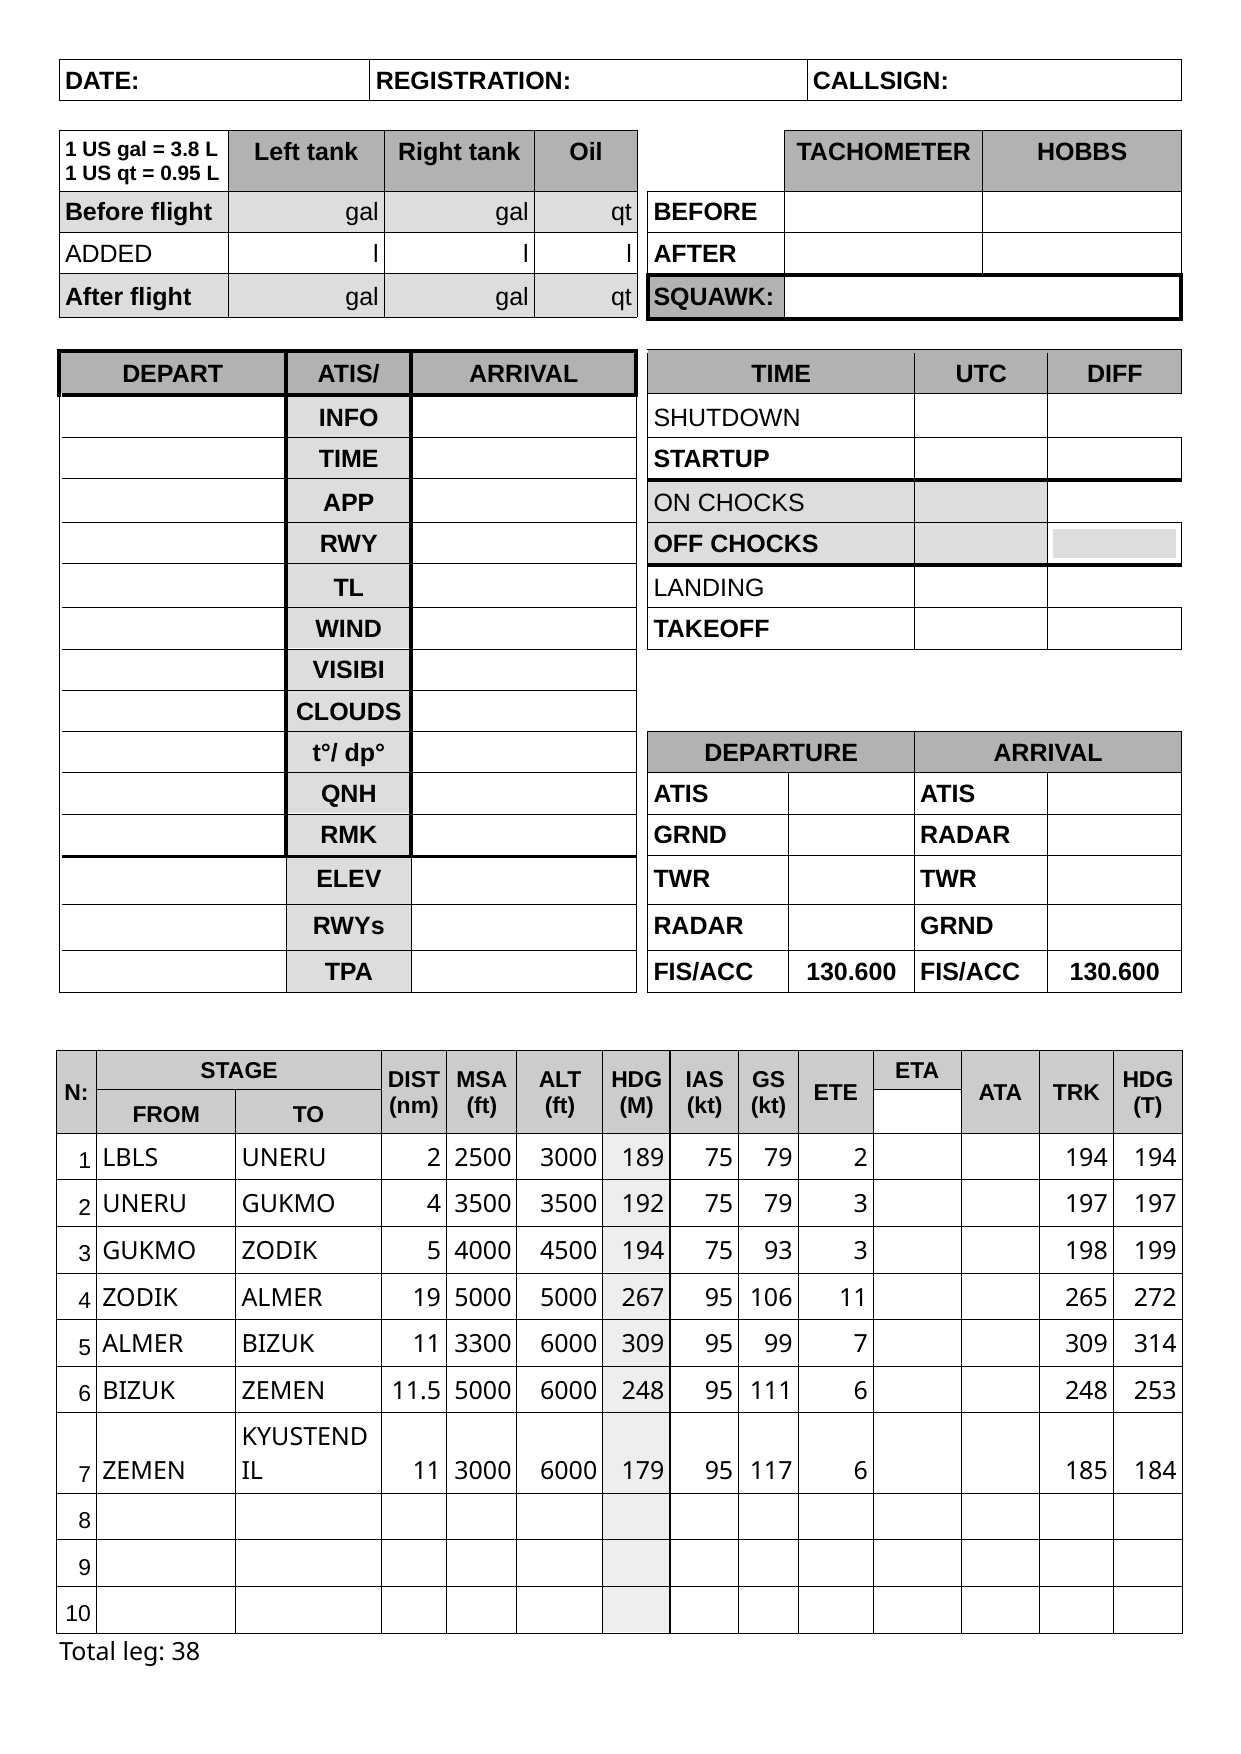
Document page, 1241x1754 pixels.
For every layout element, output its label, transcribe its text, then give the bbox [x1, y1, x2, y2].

table_cell 198 [1040, 1227, 1113, 1272]
table_cell 267 [603, 1274, 669, 1319]
table_cell 99 [739, 1320, 798, 1366]
table_cell qt [535, 274, 637, 317]
table_cell VISIBI [288, 650, 409, 690]
table_cell 93 [739, 1227, 798, 1272]
table_cell [874, 1320, 961, 1366]
table_cell ALMER [236, 1274, 381, 1319]
table_cell [1114, 1587, 1182, 1632]
table_header GS (kt) [739, 1051, 798, 1133]
text Total leg: 38 [59, 1634, 1181, 1668]
table_cell RADAR [648, 905, 788, 950]
table_cell 6000 [517, 1320, 602, 1366]
table_cell [60, 522, 284, 563]
table_cell [637, 731, 647, 772]
table_cell [447, 1587, 516, 1632]
table_cell SHUTDOWN [648, 394, 914, 437]
table_cell [789, 815, 914, 855]
table_cell [413, 691, 636, 731]
table_cell [915, 394, 1047, 437]
table_cell 95 [671, 1413, 738, 1493]
table_cell [962, 1540, 1039, 1586]
table_cell TWR [915, 856, 1047, 904]
table_cell BIZUK [97, 1367, 235, 1412]
table_cell 4500 [517, 1227, 602, 1272]
table_cell [603, 1587, 669, 1632]
table_cell CLOUDS [288, 691, 409, 731]
table_header ALT (ft) [517, 1051, 602, 1133]
table_header ATA [962, 1051, 1039, 1133]
table_cell [1048, 856, 1181, 904]
table_cell [874, 1134, 961, 1179]
table_cell [915, 523, 1047, 563]
table_cell [785, 277, 1179, 317]
table_header Right tank [385, 131, 534, 191]
table_cell GRND [915, 905, 1047, 950]
table_cell [874, 1274, 961, 1319]
table_cell 185 [1040, 1413, 1113, 1493]
table_cell 7 [57, 1413, 96, 1493]
table_cell STARTUP [648, 438, 914, 478]
table_cell 3 [799, 1227, 873, 1272]
table_cell 253 [1114, 1367, 1182, 1412]
table_cell 6 [799, 1367, 873, 1412]
table_cell GUKMO [97, 1227, 235, 1272]
table_cell gal [385, 274, 534, 317]
table_cell 309 [1040, 1320, 1113, 1366]
table_cell 10 [57, 1587, 96, 1632]
table_cell t°/ dp° [288, 732, 409, 772]
table_cell 8 [57, 1494, 96, 1539]
table_cell [962, 1494, 1039, 1539]
table_cell TIME [288, 438, 409, 478]
table_cell [60, 772, 284, 813]
table_cell 3000 [447, 1413, 516, 1493]
table_cell 106 [739, 1274, 798, 1319]
table_cell 197 [1114, 1180, 1182, 1226]
table_cell OFF CHOCKS [648, 523, 914, 563]
table_cell 95 [671, 1274, 738, 1319]
table_cell [962, 1587, 1039, 1632]
table_cell [914, 690, 1181, 731]
table_cell [637, 904, 647, 950]
table_cell [739, 1587, 798, 1632]
table_cell [603, 1494, 669, 1539]
table_cell 3 [799, 1180, 873, 1226]
table_cell 194 [1114, 1134, 1182, 1179]
table_cell [1114, 1540, 1182, 1586]
table_header HOBBS [983, 131, 1181, 191]
table_cell [412, 951, 636, 992]
table_cell RWYs [287, 905, 411, 950]
table_cell 309 [603, 1320, 669, 1366]
table_cell After flight [60, 274, 228, 317]
table_header MSA (ft) [447, 1051, 516, 1133]
table_cell [962, 1320, 1039, 1366]
table_cell [983, 233, 1181, 273]
table_cell 248 [1040, 1367, 1113, 1412]
table_cell gal [229, 192, 384, 232]
table_cell [413, 564, 636, 607]
table_cell WIND [288, 608, 409, 648]
table_header STAGE [97, 1051, 381, 1089]
table_header HDG (T) [1114, 1051, 1182, 1133]
table_header [638, 349, 648, 393]
table_cell TL [288, 564, 409, 607]
table_cell [1048, 482, 1181, 522]
table_cell [413, 773, 636, 813]
table_cell [1048, 567, 1181, 607]
table_cell [1048, 905, 1181, 950]
table_cell 5000 [517, 1274, 602, 1319]
table_cell TWR [648, 856, 788, 904]
table_cell ATIS [915, 773, 1047, 813]
table_cell [413, 438, 636, 478]
table_header DIFF [1048, 350, 1181, 393]
table_cell [236, 1494, 381, 1539]
table_cell [637, 950, 647, 992]
table_cell [60, 393, 284, 437]
table_cell Before flight [60, 192, 228, 232]
table_cell 6000 [517, 1413, 602, 1493]
table_cell LBLS [97, 1134, 235, 1179]
table_cell [413, 732, 636, 772]
table_header [638, 130, 648, 191]
table_cell [637, 393, 647, 437]
table_cell [60, 814, 284, 855]
table_cell AFTER [648, 233, 784, 273]
table_cell [1048, 523, 1181, 563]
table_cell [739, 1494, 798, 1539]
table_cell 79 [739, 1134, 798, 1179]
table_cell FIS/ACC [915, 951, 1047, 992]
table_cell [60, 437, 284, 478]
table_cell SQUAWK: [650, 277, 784, 317]
table_header IAS (kt) [671, 1051, 738, 1133]
table_cell 194 [1040, 1134, 1113, 1179]
table_cell [413, 397, 636, 437]
table_header DIST (nm) [382, 1051, 446, 1133]
table_header 1 US gal = 3.8 L 1 US qt = 0.95 L [60, 131, 228, 191]
table_cell 265 [1040, 1274, 1113, 1319]
table_cell [382, 1494, 446, 1539]
table_cell QNH [288, 773, 409, 813]
table_header DATE: [60, 60, 369, 100]
table_cell [517, 1587, 602, 1632]
table_cell 2 [382, 1134, 446, 1179]
table_cell [413, 479, 636, 522]
table_cell [637, 563, 647, 607]
table_cell [97, 1587, 235, 1632]
table_cell 5 [382, 1227, 446, 1272]
table_cell [671, 1494, 738, 1539]
table_cell 189 [603, 1134, 669, 1179]
table_cell [60, 690, 284, 731]
table_cell l [385, 233, 534, 273]
table_cell [962, 1134, 1039, 1179]
table_cell l [229, 233, 384, 273]
table_cell RWY [288, 523, 409, 563]
table_cell 184 [1114, 1413, 1182, 1493]
table_cell 5000 [447, 1367, 516, 1412]
table_header ETA [874, 1051, 961, 1089]
table_cell 314 [1114, 1320, 1182, 1366]
table_cell 4 [382, 1180, 446, 1226]
table_cell RMK [288, 815, 409, 855]
table_cell LANDING [648, 567, 914, 607]
table_cell GRND [648, 815, 788, 855]
table_cell [789, 773, 914, 813]
table_cell [447, 1540, 516, 1586]
table_cell ZODIK [97, 1274, 235, 1319]
table_cell [962, 1367, 1039, 1412]
table_cell [1040, 1587, 1113, 1632]
table_cell 95 [671, 1320, 738, 1366]
table_header TACHOMETER [785, 131, 982, 191]
table_cell [60, 649, 284, 690]
table_cell TO [236, 1090, 381, 1133]
table_cell [874, 1494, 961, 1539]
table_cell [874, 1540, 961, 1586]
table_cell 192 [603, 1180, 669, 1226]
table_cell [1040, 1494, 1113, 1539]
table_cell [915, 567, 1047, 607]
table_cell UNERU [97, 1180, 235, 1226]
table_header Left tank [229, 131, 384, 191]
table_header UTC [914, 350, 1048, 393]
table_cell [1048, 394, 1181, 437]
table_cell [962, 1180, 1039, 1226]
table_cell ZEMEN [97, 1413, 235, 1493]
table_cell BIZUK [236, 1320, 381, 1366]
table_cell [517, 1540, 602, 1586]
table_cell [915, 608, 1047, 648]
table_cell 3500 [517, 1180, 602, 1226]
table_cell 111 [739, 1367, 798, 1412]
table_cell 130.600 [789, 951, 914, 992]
table_cell 11 [799, 1274, 873, 1319]
table_cell [60, 855, 286, 904]
table_cell 75 [671, 1134, 738, 1179]
table_cell [382, 1587, 446, 1632]
table_cell [60, 731, 284, 772]
table_cell [637, 607, 647, 648]
table_cell 2 [57, 1180, 96, 1226]
table_cell [1114, 1494, 1182, 1539]
table_cell TPA [287, 951, 411, 992]
table_cell [983, 192, 1181, 232]
table_cell 75 [671, 1227, 738, 1272]
table_header N: [57, 1051, 96, 1133]
table_cell [785, 233, 982, 273]
table_cell [799, 1587, 873, 1632]
table_cell [413, 608, 636, 648]
table_cell [789, 856, 914, 904]
table_cell [413, 815, 636, 855]
table_cell UNERU [236, 1134, 381, 1179]
table_cell 2500 [447, 1134, 516, 1179]
table_cell BEFORE [648, 192, 784, 232]
table_cell [97, 1494, 235, 1539]
table_cell [799, 1540, 873, 1586]
table_header REGISTRATION: [370, 60, 807, 100]
table_cell 11.5 [382, 1367, 446, 1412]
table_cell RADAR [915, 815, 1047, 855]
table_cell [1048, 773, 1181, 813]
table_cell ATIS [648, 773, 788, 813]
table_cell [236, 1587, 381, 1632]
table_cell [637, 855, 647, 904]
table_cell [637, 814, 647, 855]
table_cell ON CHOCKS [648, 482, 914, 522]
table_cell [799, 1494, 873, 1539]
table_cell [915, 482, 1047, 522]
table_cell APP [288, 479, 409, 522]
table_cell [638, 273, 646, 317]
table_cell [413, 523, 636, 563]
table_header ARRIVAL [413, 353, 634, 393]
table_cell 19 [382, 1274, 446, 1319]
table_cell GUKMO [236, 1180, 381, 1226]
table_cell gal [385, 192, 534, 232]
table_cell [671, 1587, 738, 1632]
table_cell 248 [603, 1367, 669, 1412]
table_cell 117 [739, 1413, 798, 1493]
table_cell [915, 438, 1047, 478]
table_cell ZEMEN [236, 1367, 381, 1412]
table_cell [962, 1227, 1039, 1272]
table_cell [1048, 650, 1181, 690]
table_cell [60, 904, 286, 950]
table_cell DEPARTURE [648, 732, 914, 772]
table_cell 6 [57, 1367, 96, 1412]
table_cell [60, 478, 284, 522]
table_cell gal [229, 274, 384, 317]
table_header TIME [648, 350, 914, 393]
table_cell 179 [603, 1413, 669, 1493]
table_cell [638, 232, 647, 273]
table_header HDG (M) [603, 1051, 669, 1133]
table_cell 1 [57, 1134, 96, 1179]
table_cell [874, 1367, 961, 1412]
table_cell ALMER [97, 1320, 235, 1366]
table_cell [60, 563, 284, 607]
table_cell [517, 1494, 602, 1539]
table_cell [637, 690, 648, 731]
table_cell [1048, 608, 1181, 648]
table_cell [789, 905, 914, 950]
table_cell 4 [57, 1274, 96, 1319]
table_cell 79 [739, 1180, 798, 1226]
table_cell 9 [57, 1540, 96, 1586]
table_cell [413, 650, 636, 690]
table_cell [785, 192, 982, 232]
table_cell [637, 437, 647, 478]
table_cell TAKEOFF [648, 608, 914, 648]
table_header DEPART [61, 353, 284, 393]
table_cell [962, 1274, 1039, 1319]
table_cell 75 [671, 1180, 738, 1226]
table_cell [874, 1413, 961, 1493]
table_cell [236, 1540, 381, 1586]
table_header [648, 130, 784, 191]
table_cell 3300 [447, 1320, 516, 1366]
table_cell 11 [382, 1413, 446, 1493]
table_header TRK [1040, 1051, 1113, 1133]
table_cell 95 [671, 1367, 738, 1412]
table_cell 3500 [447, 1180, 516, 1226]
table_cell [60, 950, 286, 992]
table_cell [60, 607, 284, 648]
table_cell ZODIK [236, 1227, 381, 1272]
table_cell [412, 905, 636, 950]
table_cell 199 [1114, 1227, 1182, 1272]
table_header ETE [799, 1051, 873, 1133]
table_cell 7 [799, 1320, 873, 1366]
table_cell [637, 649, 648, 690]
table_cell 5000 [447, 1274, 516, 1319]
table_cell [648, 690, 914, 731]
table_cell [637, 522, 647, 563]
table_cell [874, 1090, 961, 1133]
table_cell 272 [1114, 1274, 1182, 1319]
table_cell 11 [382, 1320, 446, 1366]
table_cell [914, 650, 1048, 690]
table_header CALLSIGN: [808, 60, 1181, 100]
table_cell ARRIVAL [915, 732, 1181, 772]
table_cell 3 [57, 1227, 96, 1272]
table_cell [671, 1540, 738, 1586]
table_cell [874, 1587, 961, 1632]
table_cell KYUSTENDIL [236, 1413, 381, 1493]
table_cell [382, 1540, 446, 1586]
table_header Oil [535, 131, 637, 191]
table_cell 5 [57, 1320, 96, 1366]
table_cell qt [535, 192, 637, 232]
table_cell [603, 1540, 669, 1586]
table_cell [874, 1227, 961, 1272]
table_cell [739, 1540, 798, 1586]
table_cell [447, 1494, 516, 1539]
table_cell 197 [1040, 1180, 1113, 1226]
table_cell [962, 1413, 1039, 1493]
table_cell ELEV [287, 858, 411, 904]
table_cell 194 [603, 1227, 669, 1272]
table_cell ADDED [60, 233, 228, 273]
table_cell l [535, 233, 637, 273]
table_cell FIS/ACC [648, 951, 788, 992]
table_cell [874, 1180, 961, 1226]
table_header ATIS/ [288, 353, 409, 393]
table_cell 2 [799, 1134, 873, 1179]
table_cell [637, 772, 647, 813]
table_cell 3000 [517, 1134, 602, 1179]
table_cell [1040, 1540, 1113, 1586]
table_cell [788, 650, 914, 690]
table_cell FROM [97, 1090, 235, 1133]
table_cell [1048, 815, 1181, 855]
table_cell [637, 478, 647, 522]
table_cell [412, 858, 636, 904]
table_cell INFO [288, 397, 409, 437]
table_cell [1048, 438, 1181, 478]
table_cell [97, 1540, 235, 1586]
table_cell 6 [799, 1413, 873, 1493]
table_cell [638, 191, 647, 232]
table_cell 4000 [447, 1227, 516, 1272]
table_cell 6000 [517, 1367, 602, 1412]
table_cell 130.600 [1048, 951, 1181, 992]
table_cell [648, 650, 788, 690]
